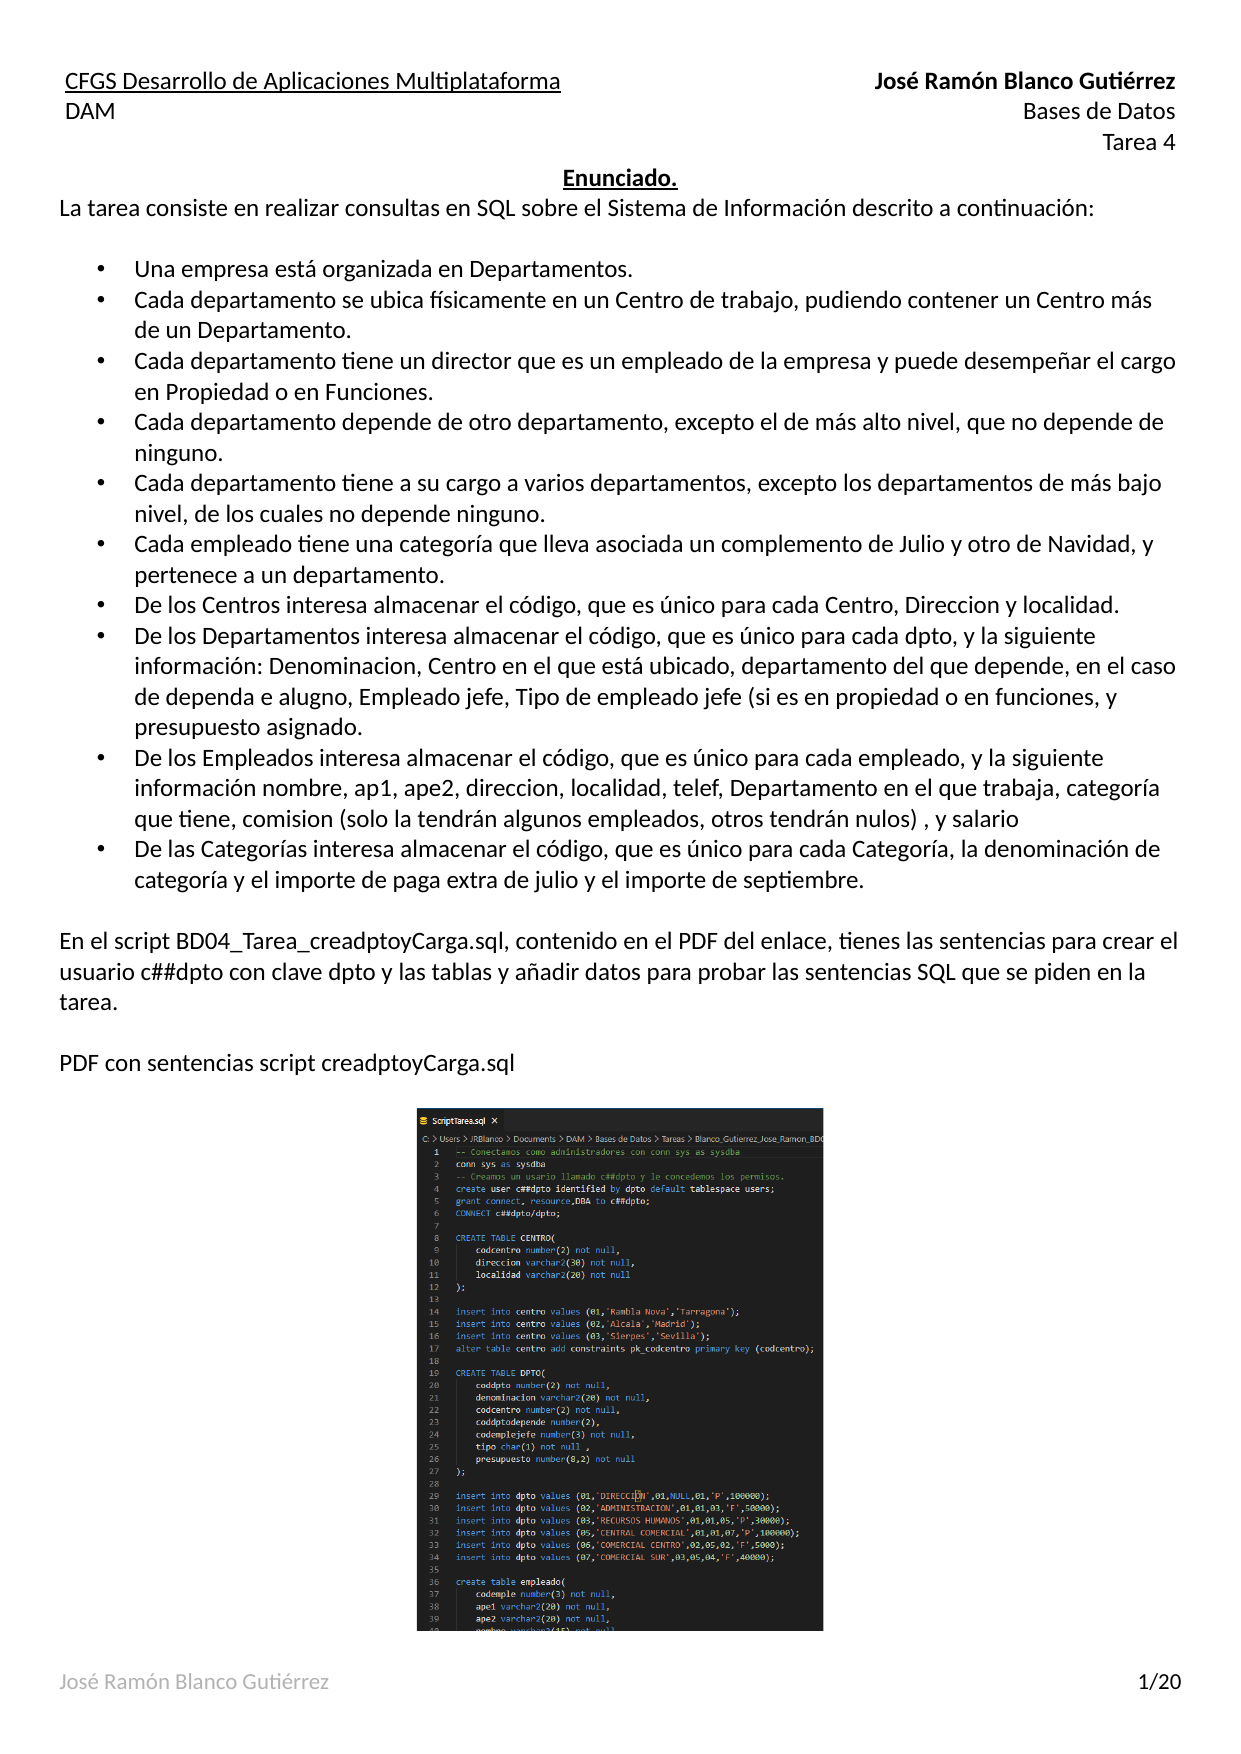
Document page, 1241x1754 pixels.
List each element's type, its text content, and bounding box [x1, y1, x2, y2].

table_header CFGS Desarrollo de Aplicaciones Multiplataforma DAM [59, 59, 620, 162]
picture [416, 1108, 824, 1631]
list Cada departamento tiene a su cargo a varios departamentos, excepto los departamentos de más bajo nivel, de los cuales no depende ninguno. [97, 467, 1181, 528]
list De los Empleados interesa almacenar el código, que es único para cada empleado, y la siguiente información nombre, ap1, ape2, direccion, localidad, telef, Departamento en el que trabaja, categoría que tiene, comision (solo la tendrán algunos empleados, otros tendrán nulos) , y salario [97, 742, 1181, 833]
text PDF con sentencias script creadptoyCarga.sql [59, 1047, 1181, 1078]
text La tarea consiste en realizar consultas en SQL sobre el Sistema de Información descrito a continuación: [59, 193, 1181, 223]
list De los Centros interesa almacenar el código, que es único para cada Centro, Direccion y localidad. [97, 589, 1181, 620]
list Cada departamento tiene un director que es un empleado de la empresa y puede desempeñar el cargo en Propiedad o en Funciones. [97, 345, 1181, 406]
table_header José Ramón Blanco Gutiérrez Bases de Datos Tarea 4 [620, 59, 1181, 162]
list Una empresa está organizada en Departamentos. [97, 254, 1181, 284]
list De los Departamentos interesa almacenar el código, que es único para cada dpto, y la siguiente información: Denominacion, Centro en el que está ubicado, departamento del que depende, en el caso de dependa e alugno, Empleado jefe, Tipo de empleado jefe (si es en propiedad o en funciones, y presupuesto asignado. [97, 620, 1181, 742]
text En el script BD04_Tarea_creadptoyCarga.sql, contenido en el PDF del enlace, tienes las sentencias para crear el usuario c##dpto con clave dpto y las tablas y añadir datos para probar las sentencias SQL que se piden en la tarea. [59, 925, 1181, 1017]
list Cada departamento se ubica físicamente en un Centro de trabajo, pudiendo contener un Centro más de un Departamento. [97, 284, 1181, 345]
list De las Categorías interesa almacenar el código, que es único para cada Categoría, la denominación de categoría y el importe de paga extra de julio y el importe de septiembre. [97, 833, 1181, 894]
text Enunciado. [59, 162, 1181, 193]
list Cada departamento depende de otro departamento, excepto el de más alto nivel, que no depende de ninguno. [97, 406, 1181, 467]
list Cada empleado tiene una categoría que lleva asociada un complemento de Julio y otro de Navidad, y pertenece a un departamento. [97, 528, 1181, 589]
